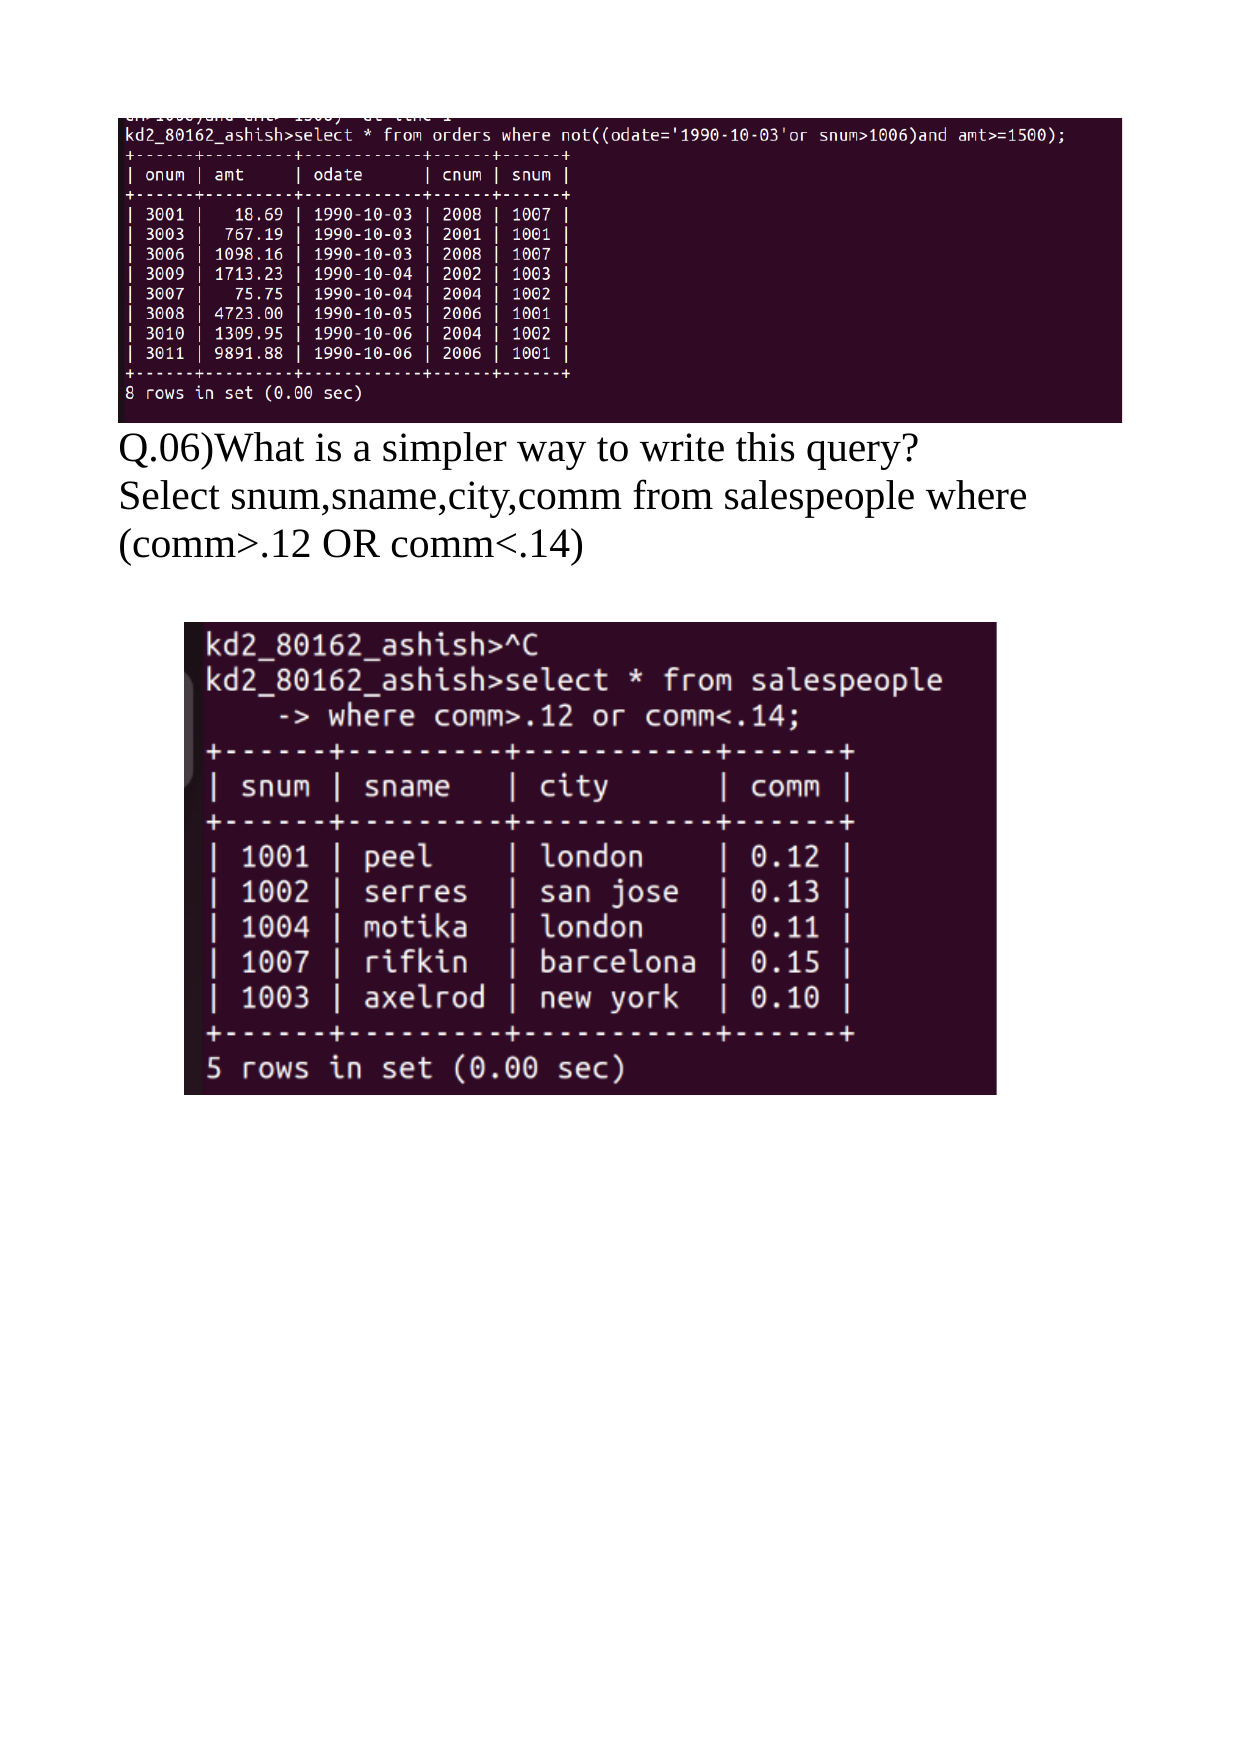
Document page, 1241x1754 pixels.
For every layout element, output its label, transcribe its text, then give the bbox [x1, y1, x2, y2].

text Q.06)What is a simpler way to write this query? [118, 423, 1122, 470]
picture [184, 622, 997, 1095]
text Select snum,sname,city,comm from salespeople where [118, 470, 1122, 518]
picture [118, 118, 1123, 423]
text (comm>.12 OR comm<.14) [118, 518, 1122, 566]
